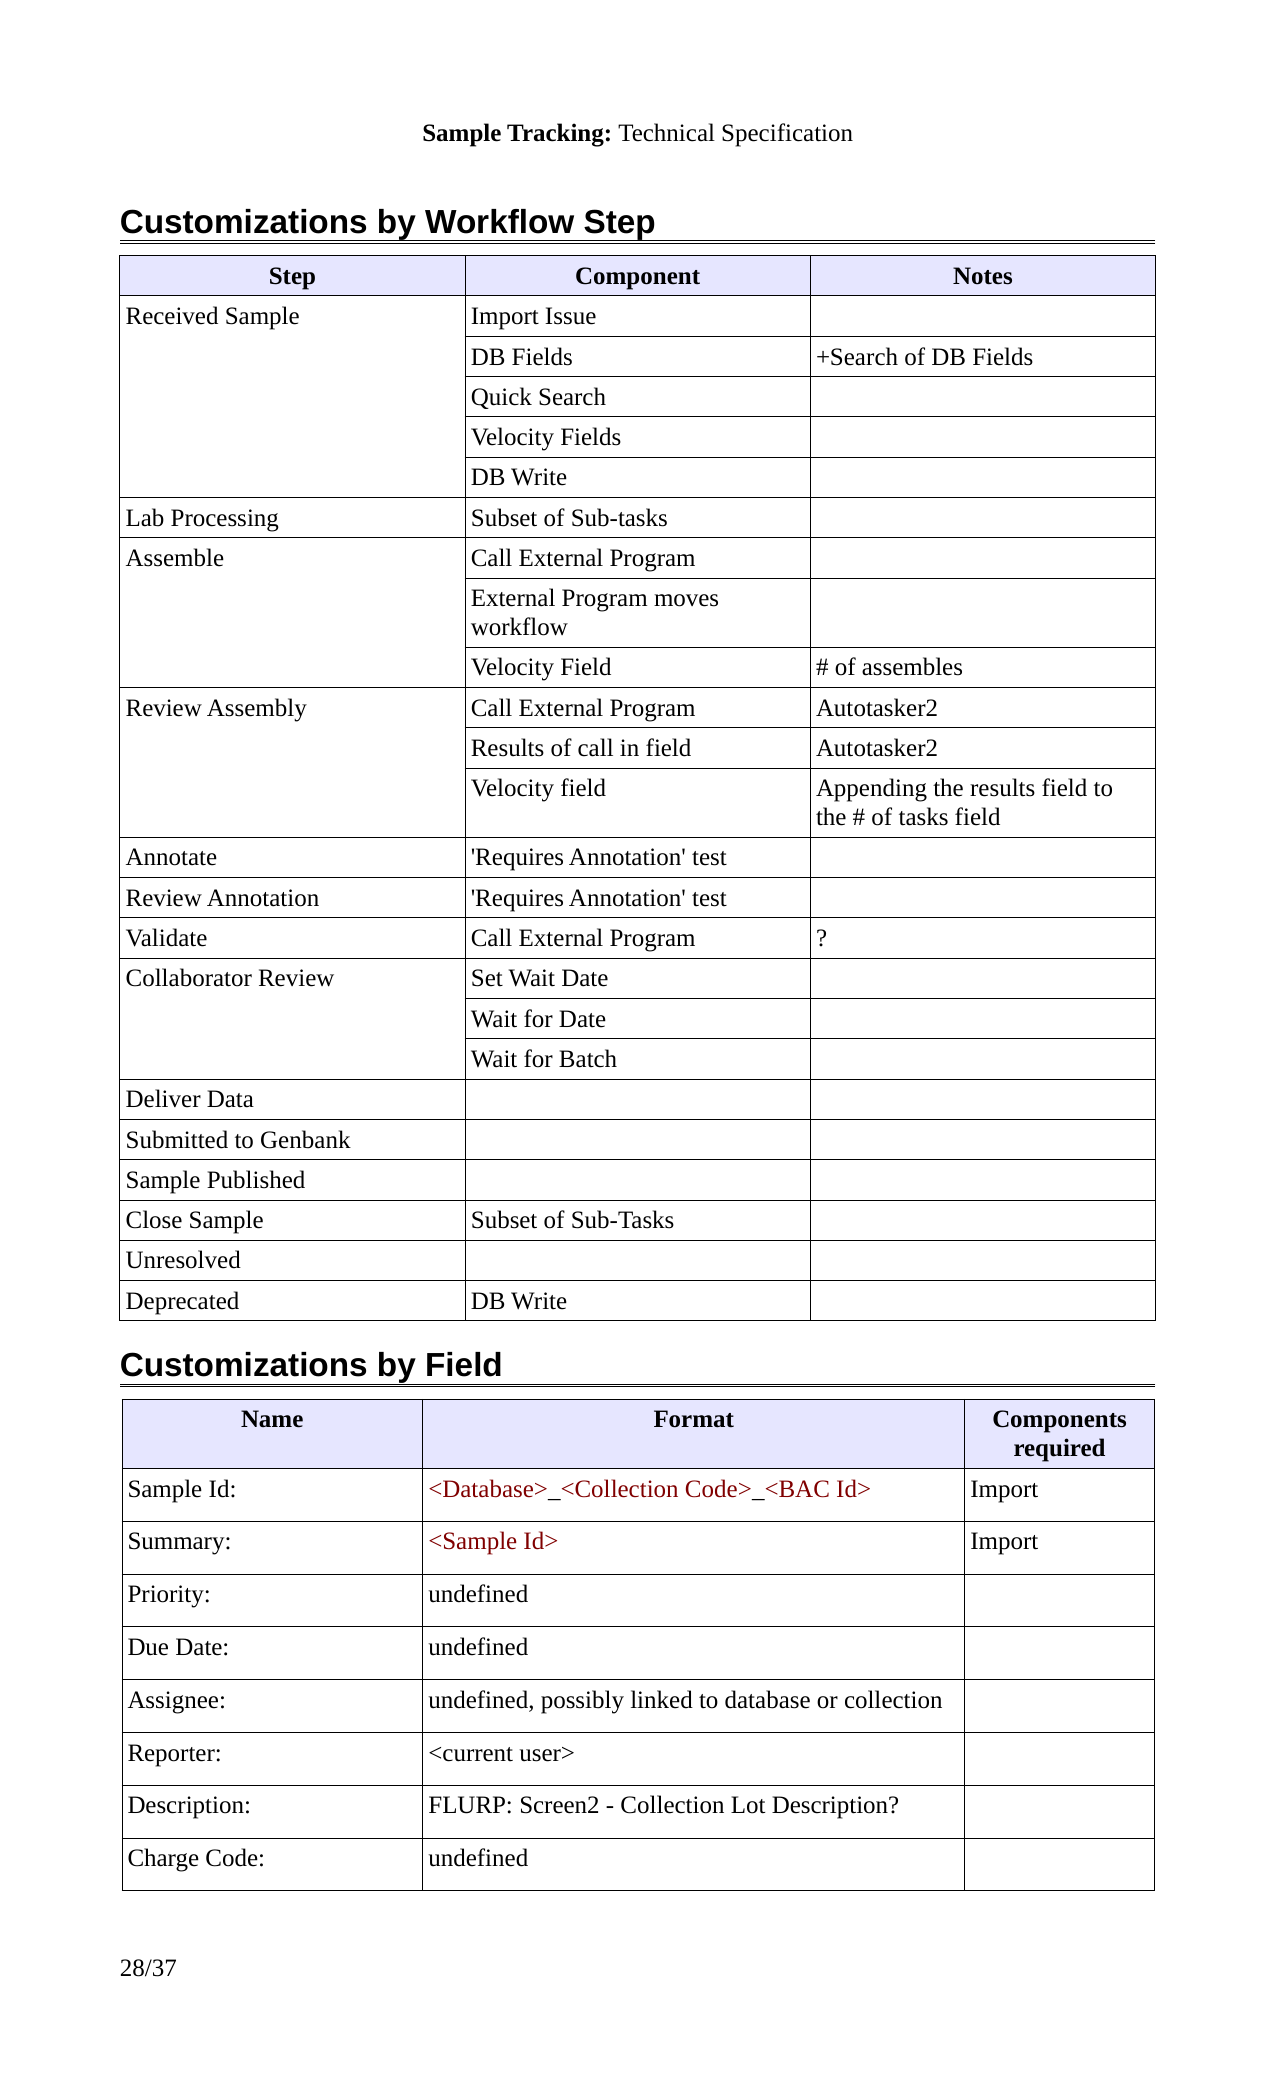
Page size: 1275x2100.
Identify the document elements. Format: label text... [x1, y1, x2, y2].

table_cell DB Fields [466, 337, 810, 376]
table_header Name [123, 1400, 422, 1468]
table_cell [811, 1160, 1155, 1199]
table_cell Subset of Sub-tasks [466, 498, 810, 537]
table_cell [811, 538, 1155, 578]
table_cell Assemble [120, 538, 465, 687]
table_cell FLURP: Screen2 - Collection Lot Description? [423, 1786, 964, 1837]
table_cell Description: [123, 1786, 422, 1837]
table_cell DB Write [466, 1281, 810, 1320]
table_header Step [120, 256, 465, 295]
table_cell undefined [423, 1839, 964, 1890]
table_cell undefined, possibly linked to database or collection [423, 1680, 964, 1732]
table_cell Call External Program [466, 538, 810, 578]
table_cell Reporter: [123, 1733, 422, 1785]
table_cell Wait for Date [466, 999, 810, 1038]
table_cell [811, 579, 1155, 647]
table_cell [965, 1839, 1154, 1890]
table_cell [466, 1120, 810, 1159]
table_cell Import [965, 1522, 1154, 1573]
table_cell [811, 1120, 1155, 1159]
table_cell Assignee: [123, 1680, 422, 1732]
table_cell Results of call in field [466, 728, 810, 768]
table_cell Lab Processing [120, 498, 465, 537]
table_cell [811, 458, 1155, 497]
table_cell [811, 1201, 1155, 1240]
table_header Notes [811, 256, 1155, 295]
table_cell Import Issue [466, 296, 810, 336]
table_cell # of assembles [811, 648, 1155, 687]
table_cell [811, 498, 1155, 537]
table_cell [811, 296, 1155, 336]
table_cell Review Assembly [120, 688, 465, 837]
table_cell <Database>_<Collection Code>_<BAC Id> [423, 1469, 964, 1521]
table_cell [811, 999, 1155, 1038]
table_cell Deprecated [120, 1281, 465, 1320]
table_cell [811, 377, 1155, 416]
table_cell [811, 417, 1155, 457]
table_cell Collaborator Review [120, 959, 465, 1078]
subtitle Customizations by Field [119, 1346, 1155, 1386]
table_cell Close Sample [120, 1201, 465, 1240]
table_cell [811, 1241, 1155, 1280]
table_cell [466, 1241, 810, 1280]
table_cell [965, 1786, 1154, 1837]
subtitle Customizations by Workflow Step [119, 202, 1155, 243]
table_cell +Search of DB Fields [811, 337, 1155, 376]
table_cell Appending the results field to the # of tasks field [811, 769, 1155, 837]
table_cell Received Sample [120, 296, 465, 497]
table_cell Due Date: [123, 1627, 422, 1679]
table_cell Deliver Data [120, 1080, 465, 1119]
table_cell [811, 1039, 1155, 1078]
table_cell Call External Program [466, 918, 810, 958]
table_cell Set Wait Date [466, 959, 810, 998]
table_cell Review Annotation [120, 878, 465, 917]
table_cell undefined [423, 1627, 964, 1679]
table_header Component [466, 256, 810, 295]
table_cell Quick Search [466, 377, 810, 416]
table_cell Annotate [120, 838, 465, 877]
table_cell Velocity Field [466, 648, 810, 687]
table_cell [466, 1080, 810, 1119]
table_cell [965, 1733, 1154, 1785]
table_cell Submitted to Genbank [120, 1120, 465, 1159]
table_cell [811, 1281, 1155, 1320]
table_cell ? [811, 918, 1155, 958]
table_cell Charge Code: [123, 1839, 422, 1890]
table_cell Wait for Batch [466, 1039, 810, 1078]
table_cell Unresolved [120, 1241, 465, 1280]
table_cell Priority: [123, 1575, 422, 1626]
table_cell <current user> [423, 1733, 964, 1785]
table_cell Autotasker2 [811, 728, 1155, 768]
table_cell Velocity Fields [466, 417, 810, 457]
table_cell Velocity field [466, 769, 810, 837]
table_cell [965, 1627, 1154, 1679]
table_cell [811, 1080, 1155, 1119]
table_cell Summary: [123, 1522, 422, 1573]
table_cell undefined [423, 1575, 964, 1626]
table_cell Subset of Sub-Tasks [466, 1201, 810, 1240]
table_cell Call External Program [466, 688, 810, 727]
table_cell [811, 878, 1155, 917]
table_cell Import [965, 1469, 1154, 1521]
table_cell <Sample Id> [423, 1522, 964, 1573]
table_cell Sample Published [120, 1160, 465, 1199]
table_cell [811, 838, 1155, 877]
table_cell [466, 1160, 810, 1199]
table_cell 'Requires Annotation' test [466, 838, 810, 877]
table_cell 'Requires Annotation' test [466, 878, 810, 917]
table_cell [965, 1680, 1154, 1732]
table_cell DB Write [466, 458, 810, 497]
table_cell [965, 1575, 1154, 1626]
table_cell Sample Id: [123, 1469, 422, 1521]
table_cell External Program moves workflow [466, 579, 810, 647]
table_header Format [423, 1400, 964, 1468]
table_header Components required [965, 1400, 1154, 1468]
table_cell Validate [120, 918, 465, 958]
table_cell [811, 959, 1155, 998]
table_cell Autotasker2 [811, 688, 1155, 727]
